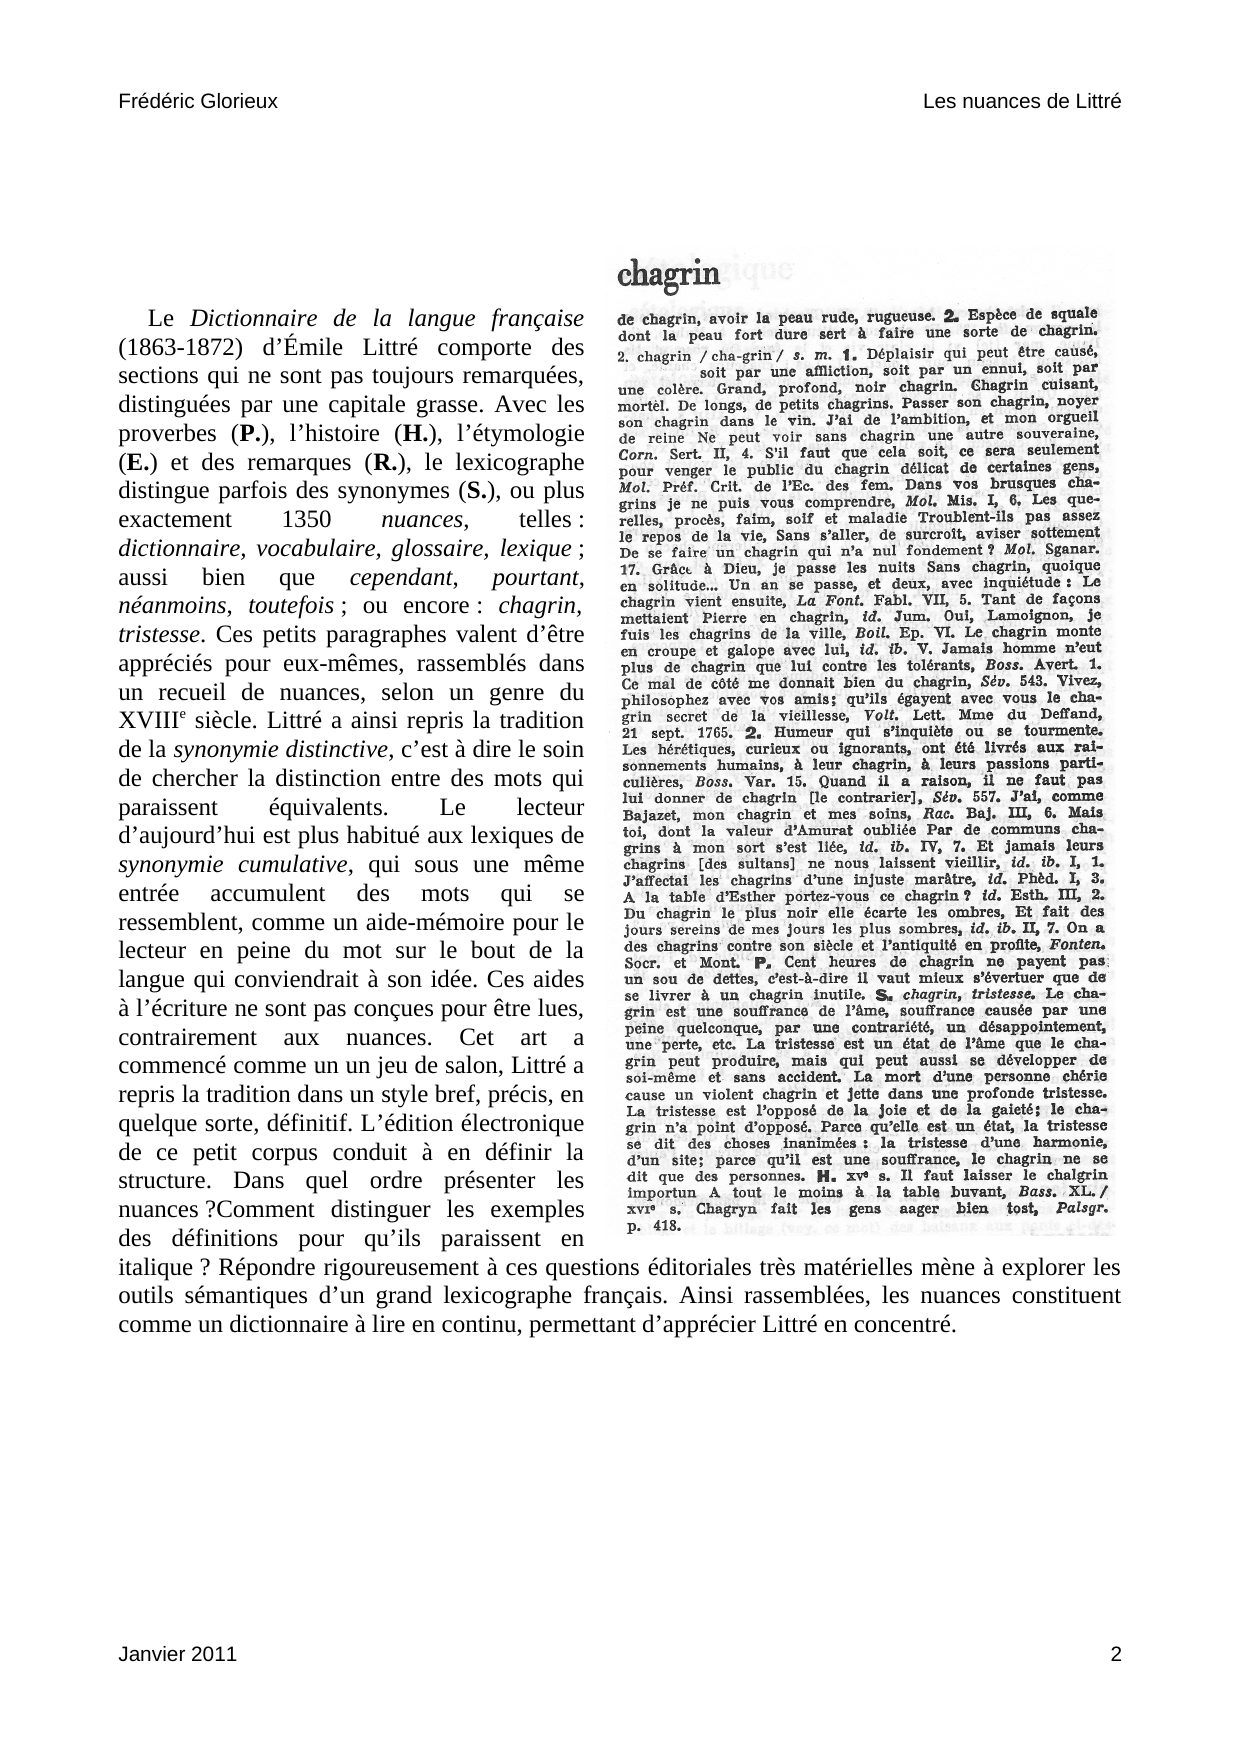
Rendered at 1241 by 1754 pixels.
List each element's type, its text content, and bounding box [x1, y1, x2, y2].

text Le Dictionnaire de la langue française (1863-1872) d’Émile Littré comporte des sections qui ne sont pas toujours remarquées, distinguées par une capitale grasse. Avec les proverbes (P.), l’histoire (H.), l’étymologie (E.) et des remarques (R.), le lexicographe distingue parfois des synonymes (S.), ou plus exactement 1350 nuances, telles : dictionnaire, vocabulaire, glossaire, lexique ; aussi bien que cependant, pourtant, néanmoins, toutefois ; ou encore : chagrin, tristesse. Ces petits paragraphes valent d’être appréciés pour eux-mêmes, rassemblés dans un recueil de nuances, selon un genre du XVIIIe siècle. Littré a ainsi repris la tradition de la synonymie distinctive, c’est à dire le soin de chercher la distinction entre des mots qui paraissent équivalents. Le lecteur d’aujourd’hui est plus habitué aux lexiques de synonymie cumulative, qui sous une même entrée accumulent des mots qui se ressemblent, comme un aide-mémoire pour le lecteur en peine du mot sur le bout de la langue qui conviendrait à son idée. Ces aides à l’écriture ne sont pas conçues pour être lues, contrairement aux nuances. Cet art a commencé comme un un jeu de salon, Littré a repris la tradition dans un style bref, précis, en quelque sorte, définitif. L’édition électronique de ce petit corpus conduit à en définir la structure. Dans quel ordre présenter les nuances ?Comment distinguer les exemples des définitions pour qu’ils paraissent en italique ? Répondre rigoureusement à ces questions éditoriales très matérielles mène à explorer les outils sémantiques d’un grand lexicographe français. Ainsi rassemblées, les nuances constituent comme un dictionnaire à lire en continu, permettant d’apprécier Littré en concentré. [118, 303, 1122, 1338]
picture [605, 246, 1116, 1236]
